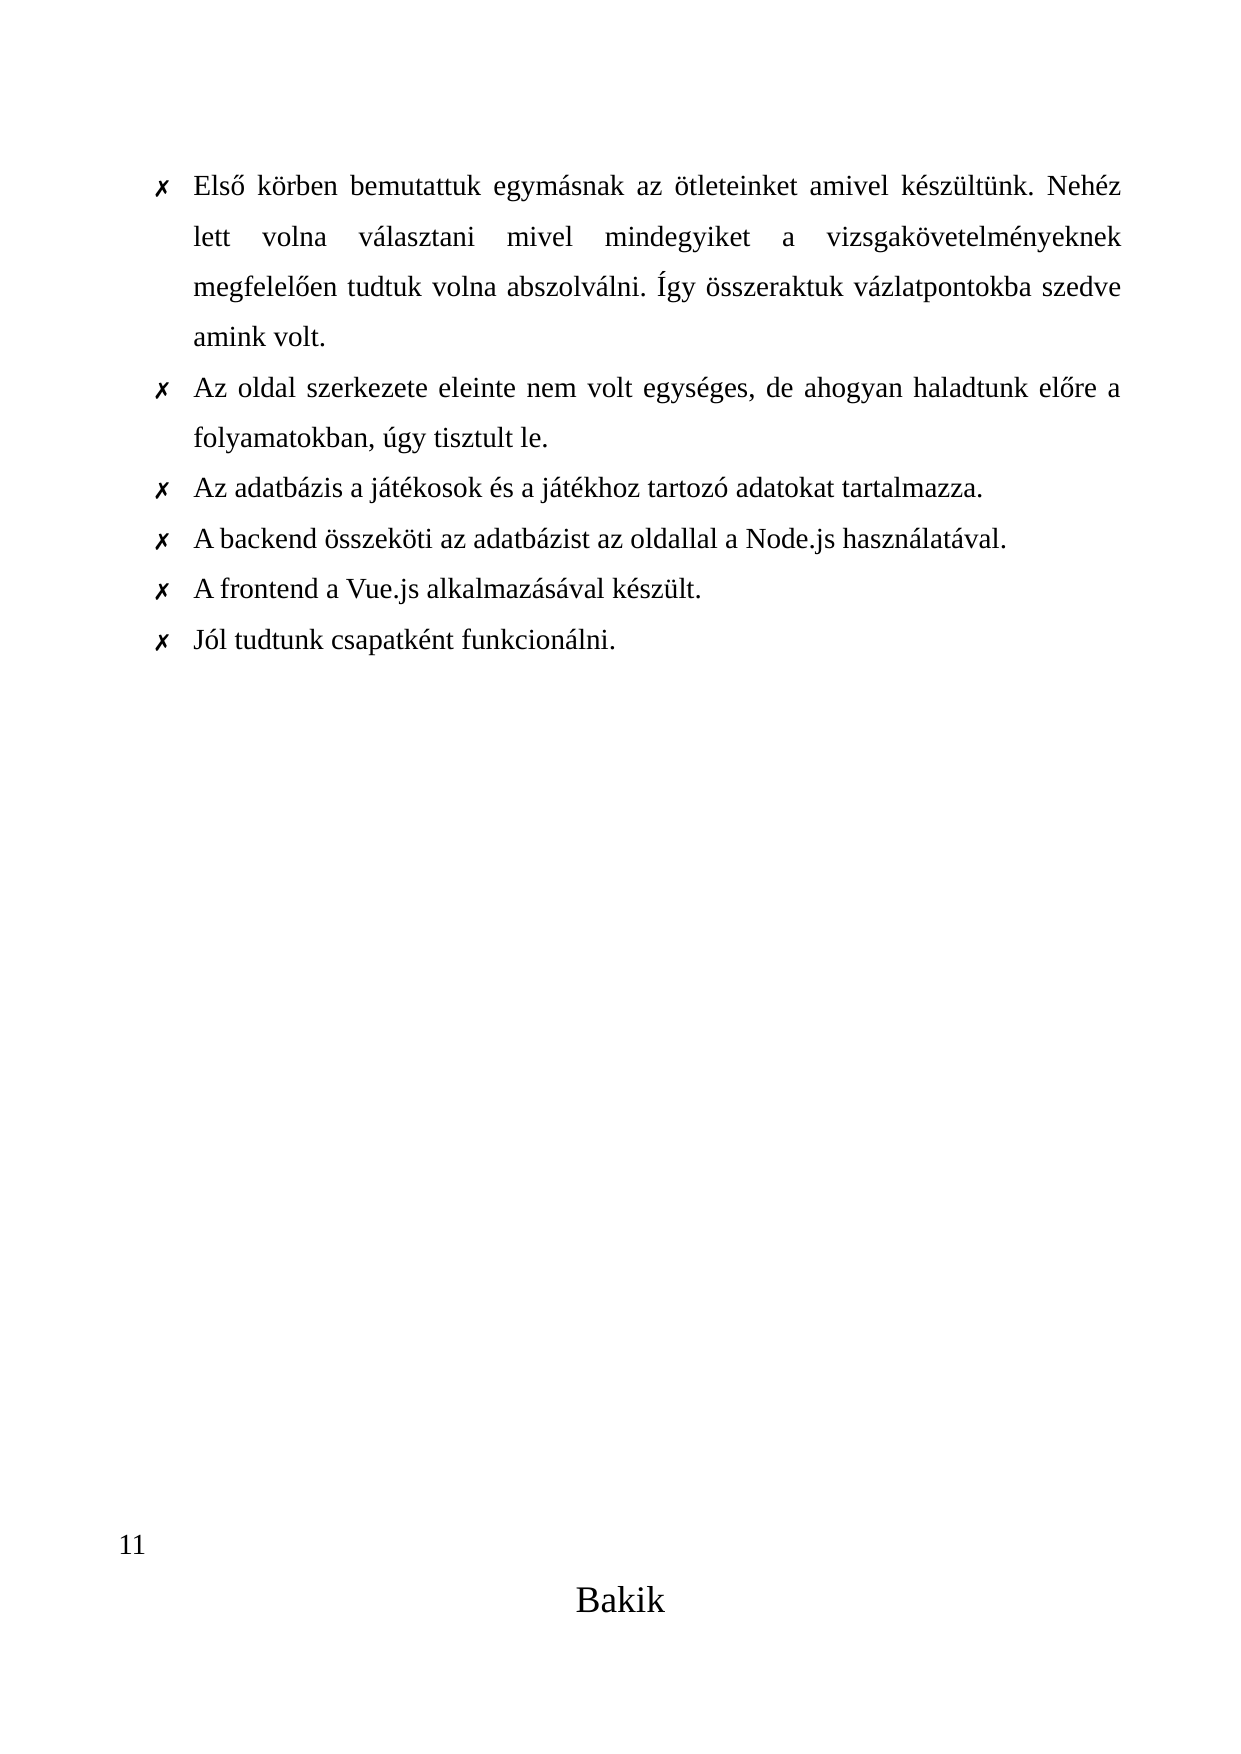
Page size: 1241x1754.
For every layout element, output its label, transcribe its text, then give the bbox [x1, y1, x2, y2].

text Bakik [118, 1578, 1122, 1621]
list A backend összeköti az adatbázist az oldallal a Node.js használatával. [156, 521, 1122, 554]
text 11 [118, 1527, 1122, 1561]
list Első körben bemutattuk egymásnak az ötleteinket amivel készültünk. Nehéz lett volna választani mivel mindegyiket a vizsgakövetelményeknek megfelelően tudtuk volna abszolválni. Így összeraktuk vázlatpontokba szedve amink volt. [156, 168, 1122, 353]
list Az oldal szerkezete eleinte nem volt egységes, de ahogyan haladtunk előre a folyamatokban, úgy tisztult le. [156, 370, 1122, 454]
list Jól tudtunk csapatként funkcionálni. [156, 622, 1122, 655]
list Az adatbázis a játékosok és a játékhoz tartozó adatokat tartalmazza. [156, 471, 1122, 504]
list A frontend a Vue.js alkalmazásával készült. [156, 571, 1122, 605]
